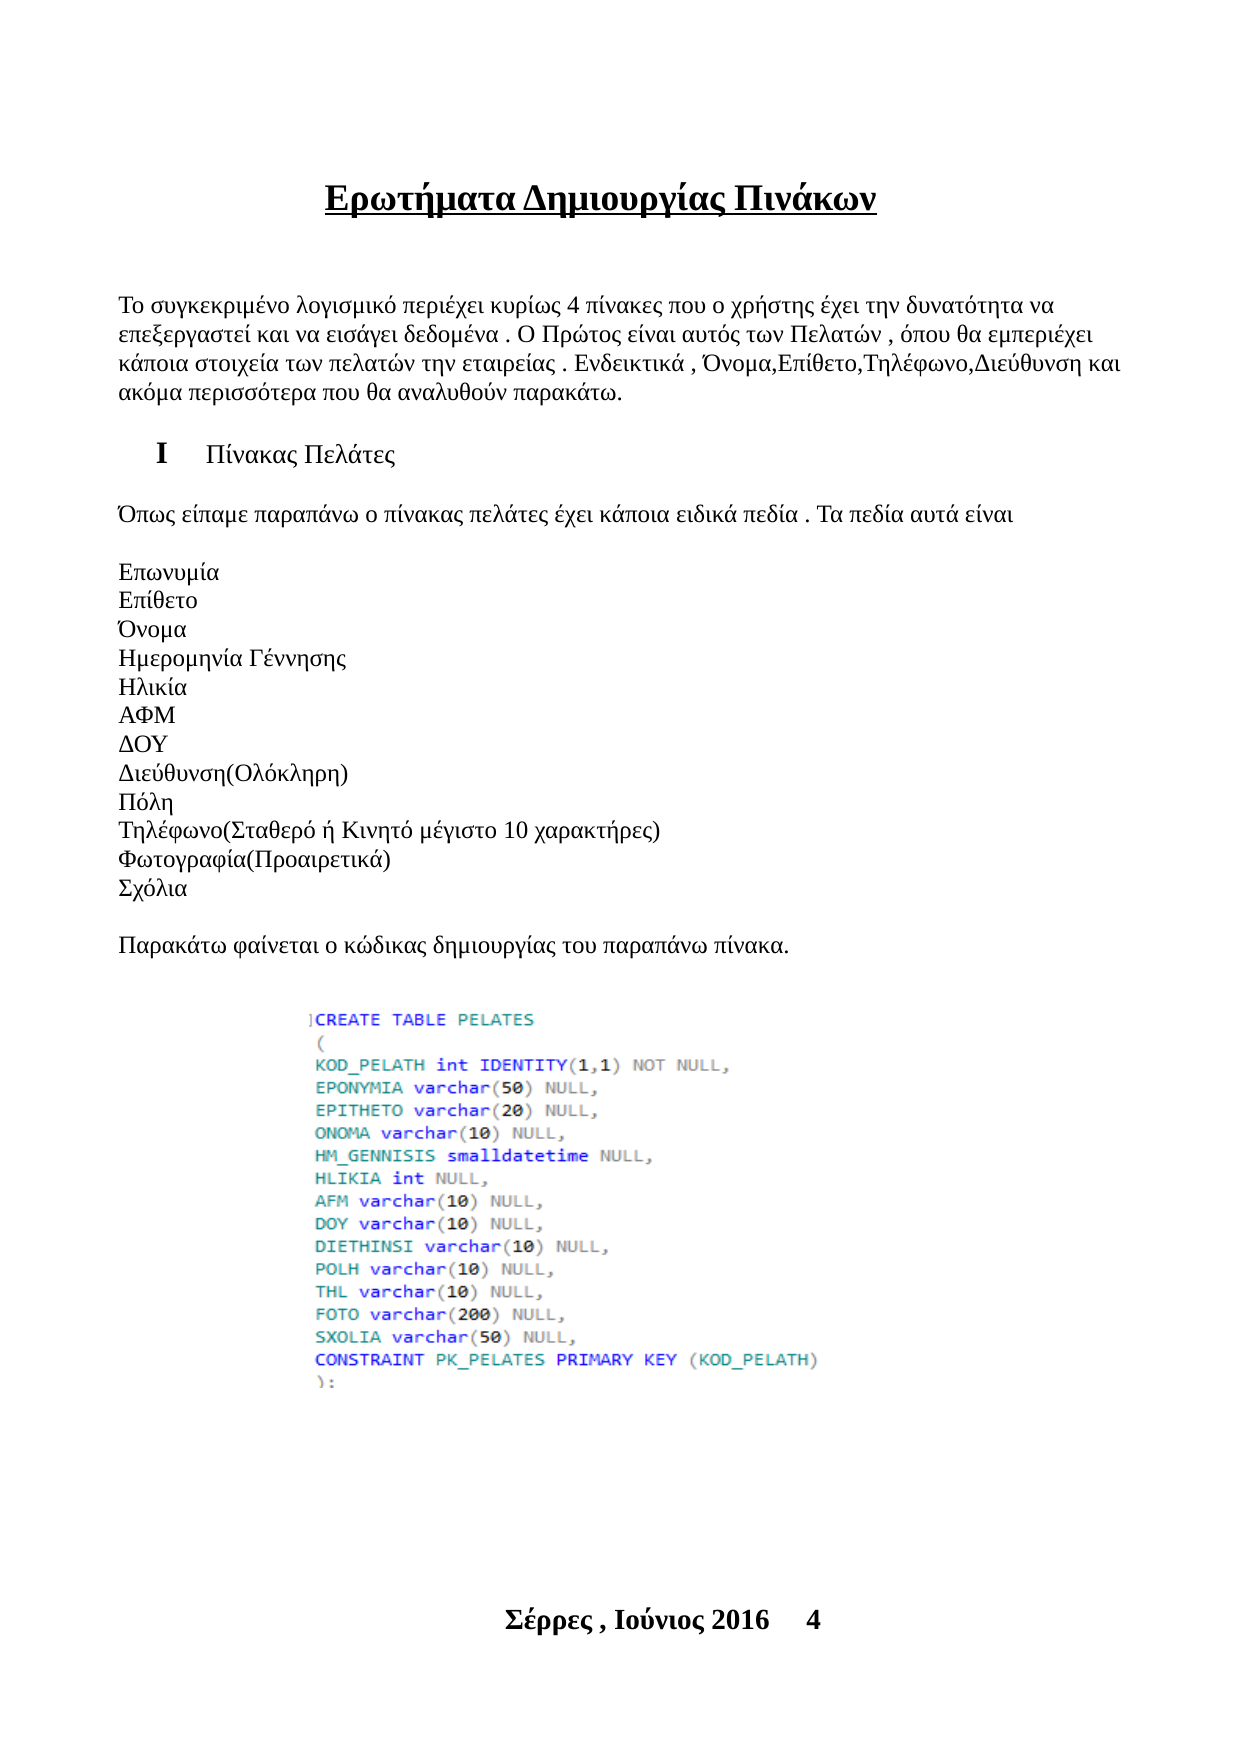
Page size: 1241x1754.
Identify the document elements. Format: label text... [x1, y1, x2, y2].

text Ημερομηνία Γέννησης [118, 643, 1122, 672]
text Ερωτήματα Δημιουργίας Πινάκων [118, 176, 1122, 219]
text Σχόλια [118, 873, 1122, 902]
list Πίνακας Πελάτες [156, 434, 1122, 470]
text Το συγκεκριμένο λογισμικό περιέχει κυρίως 4 πίνακες που ο χρήστης έχει την δυνατότητα να επεξεργαστεί και να εισάγει δεδομένα . Ο Πρώτος είναι αυτός των Πελατών , όπου θα εμπεριέχει κάποια στοιχεία των πελατών την εταιρείας . Ενδεικτικά , Όνομα,Επίθετο,Τηλέφωνο,Διεύθυνση και ακόμα περισσότερα που θα αναλυθούν παρακάτω. [118, 291, 1122, 406]
text Διεύθυνση(Ολόκληρη) [118, 758, 1122, 787]
text Παρακάτω φαίνεται ο κώδικας δημιουργίας του παραπάνω πίνακα. [118, 930, 1122, 959]
text ΔΟΥ [118, 729, 1122, 758]
text Φωτογραφία(Προαιρετικά) [118, 844, 1122, 873]
text Όνομα [118, 614, 1122, 643]
text Ηλικία [118, 672, 1122, 700]
text Επωνυμία [118, 557, 1122, 585]
text Όπως είπαμε παραπάνω ο πίνακας πελάτες έχει κάποια ειδικά πεδία . Τα πεδία αυτά είναι [118, 499, 1122, 528]
text Επίθετο [118, 585, 1122, 614]
text ΑΦΜ [118, 700, 1122, 729]
text Τηλέφωνο(Σταθερό ή Κινητό μέγιστο 10 χαρακτήρες) [118, 815, 1122, 844]
text Πόλη [118, 787, 1122, 815]
